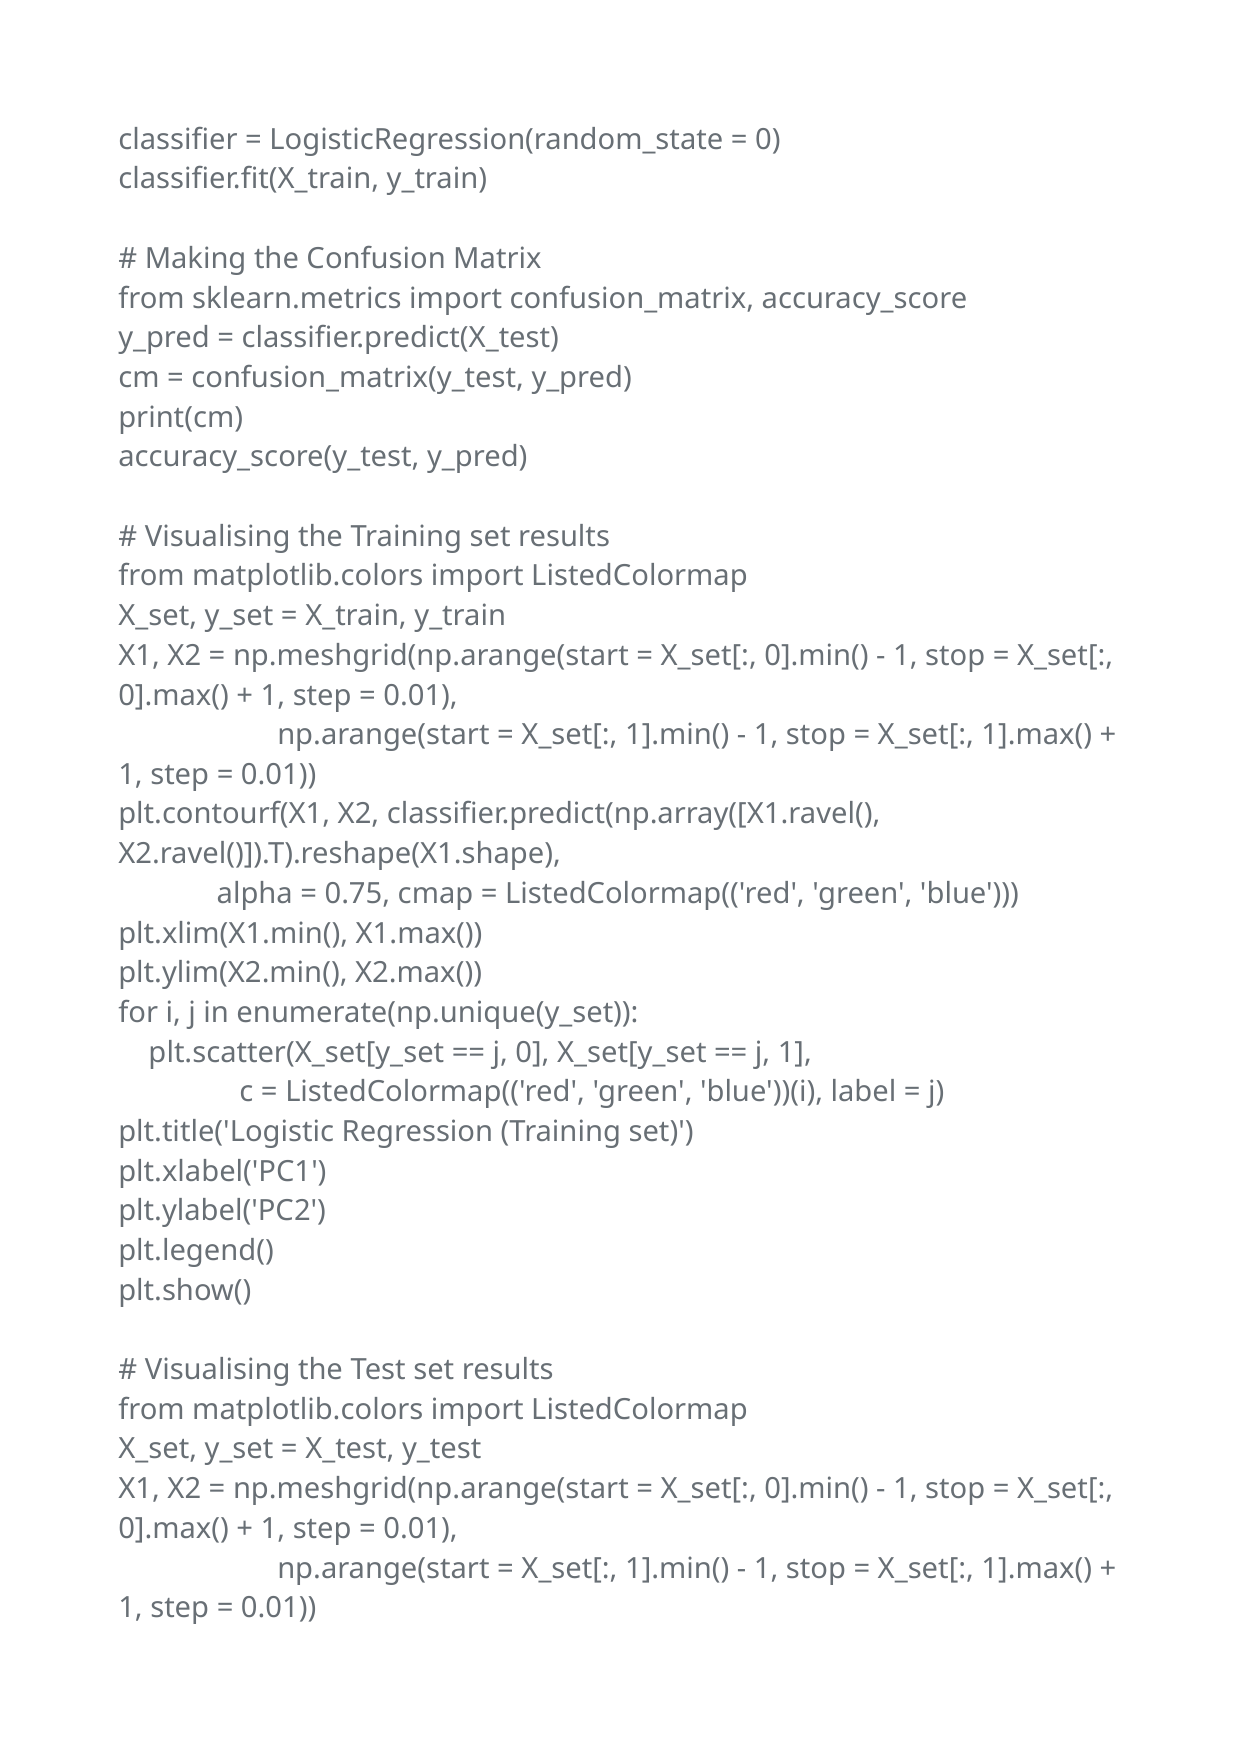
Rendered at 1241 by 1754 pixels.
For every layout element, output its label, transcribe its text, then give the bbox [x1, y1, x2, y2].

text print(cm) [118, 396, 1122, 436]
text plt.contourf(X1, X2, classifier.predict(np.array([X1.ravel(), X2.ravel()]).T).reshape(X1.shape), [118, 793, 1122, 872]
text X_set, y_set = X_train, y_train [118, 594, 1122, 634]
text X1, X2 = np.meshgrid(np.arange(start = X_set[:, 0].min() - 1, stop = X_set[:, 0].max() + 1, step = 0.01), [118, 634, 1122, 713]
text from matplotlib.colors import ListedColormap [118, 555, 1122, 594]
text plt.show() [118, 1269, 1122, 1309]
text from sklearn.metrics import confusion_matrix, accuracy_score [118, 277, 1122, 317]
text plt.legend() [118, 1229, 1122, 1269]
text plt.ylim(X2.min(), X2.max()) [118, 952, 1122, 991]
text X1, X2 = np.meshgrid(np.arange(start = X_set[:, 0].min() - 1, stop = X_set[:, 0].max() + 1, step = 0.01), [118, 1467, 1122, 1547]
text alpha = 0.75, cmap = ListedColormap(('red', 'green', 'blue'))) [118, 872, 1122, 912]
text plt.xlim(X1.min(), X1.max()) [118, 912, 1122, 952]
text classifier.fit(X_train, y_train) [118, 158, 1122, 197]
text cm = confusion_matrix(y_test, y_pred) [118, 356, 1122, 396]
text np.arange(start = X_set[:, 1].min() - 1, stop = X_set[:, 1].max() + 1, step = 0.01)) [118, 1547, 1122, 1626]
text # Making the Confusion Matrix [118, 237, 1122, 277]
text classifier = LogisticRegression(random_state = 0) [118, 118, 1122, 158]
text # Visualising the Test set results [118, 1348, 1122, 1388]
text plt.scatter(X_set[y_set == j, 0], X_set[y_set == j, 1], [118, 1031, 1122, 1071]
text plt.ylabel('PC2') [118, 1190, 1122, 1229]
text for i, j in enumerate(np.unique(y_set)): [118, 991, 1122, 1031]
text np.arange(start = X_set[:, 1].min() - 1, stop = X_set[:, 1].max() + 1, step = 0.01)) [118, 713, 1122, 793]
text from matplotlib.colors import ListedColormap [118, 1388, 1122, 1428]
text plt.title('Logistic Regression (Training set)') [118, 1110, 1122, 1150]
text y_pred = classifier.predict(X_test) [118, 317, 1122, 356]
text accuracy_score(y_test, y_pred) [118, 436, 1122, 475]
text # Visualising the Training set results [118, 515, 1122, 555]
text c = ListedColormap(('red', 'green', 'blue'))(i), label = j) [118, 1071, 1122, 1110]
text X_set, y_set = X_test, y_test [118, 1428, 1122, 1467]
text plt.xlabel('PC1') [118, 1150, 1122, 1190]
